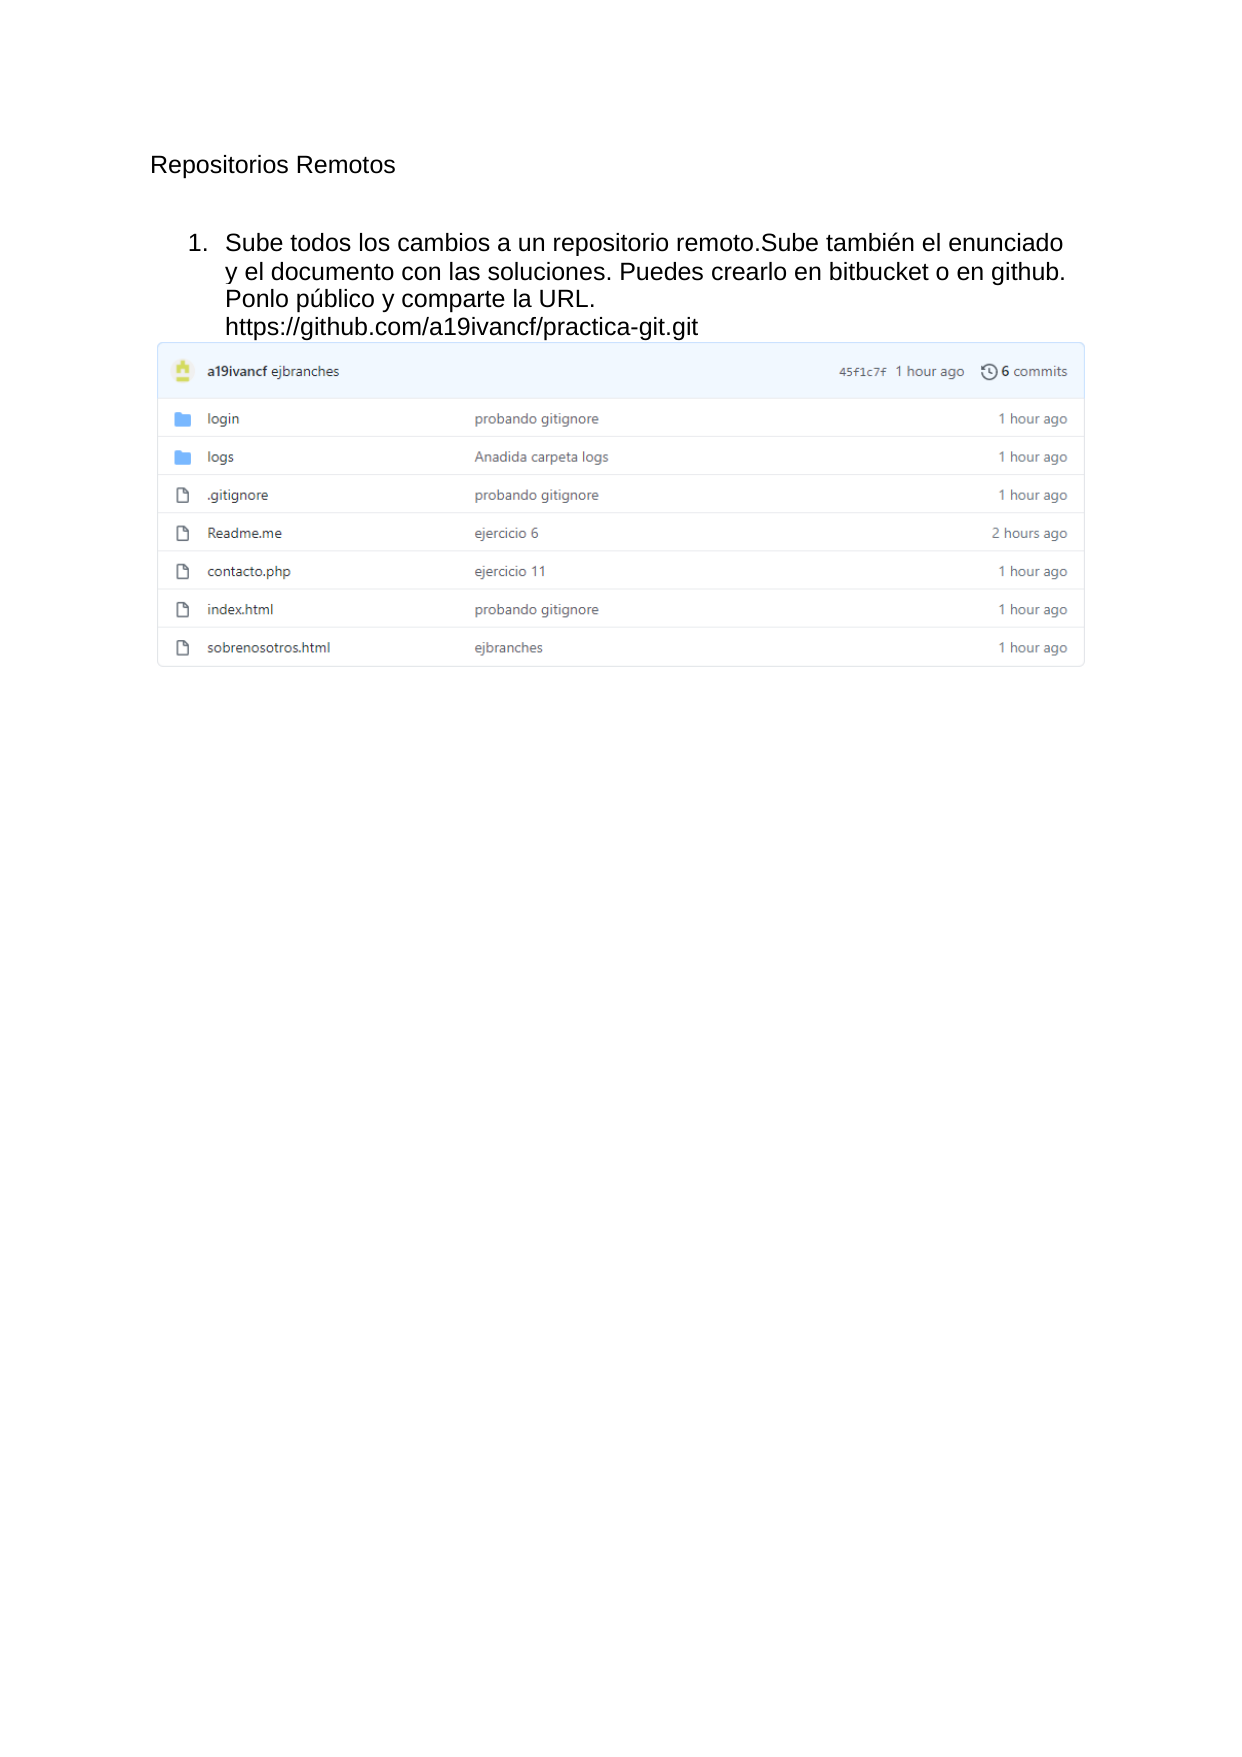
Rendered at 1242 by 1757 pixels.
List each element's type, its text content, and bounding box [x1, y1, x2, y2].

text Repositorios Remotos [150, 150, 1092, 179]
list https://github.com/a19ivancf/practica-git.git [188, 313, 1083, 341]
picture [154, 341, 1088, 671]
list Sube todos los cambios a un repositorio remoto.Sube también el enunciado y el documento con las soluciones. Puedes crearlo en bitbucket o en github. Ponlo público y comparte la URL. [188, 229, 1083, 313]
